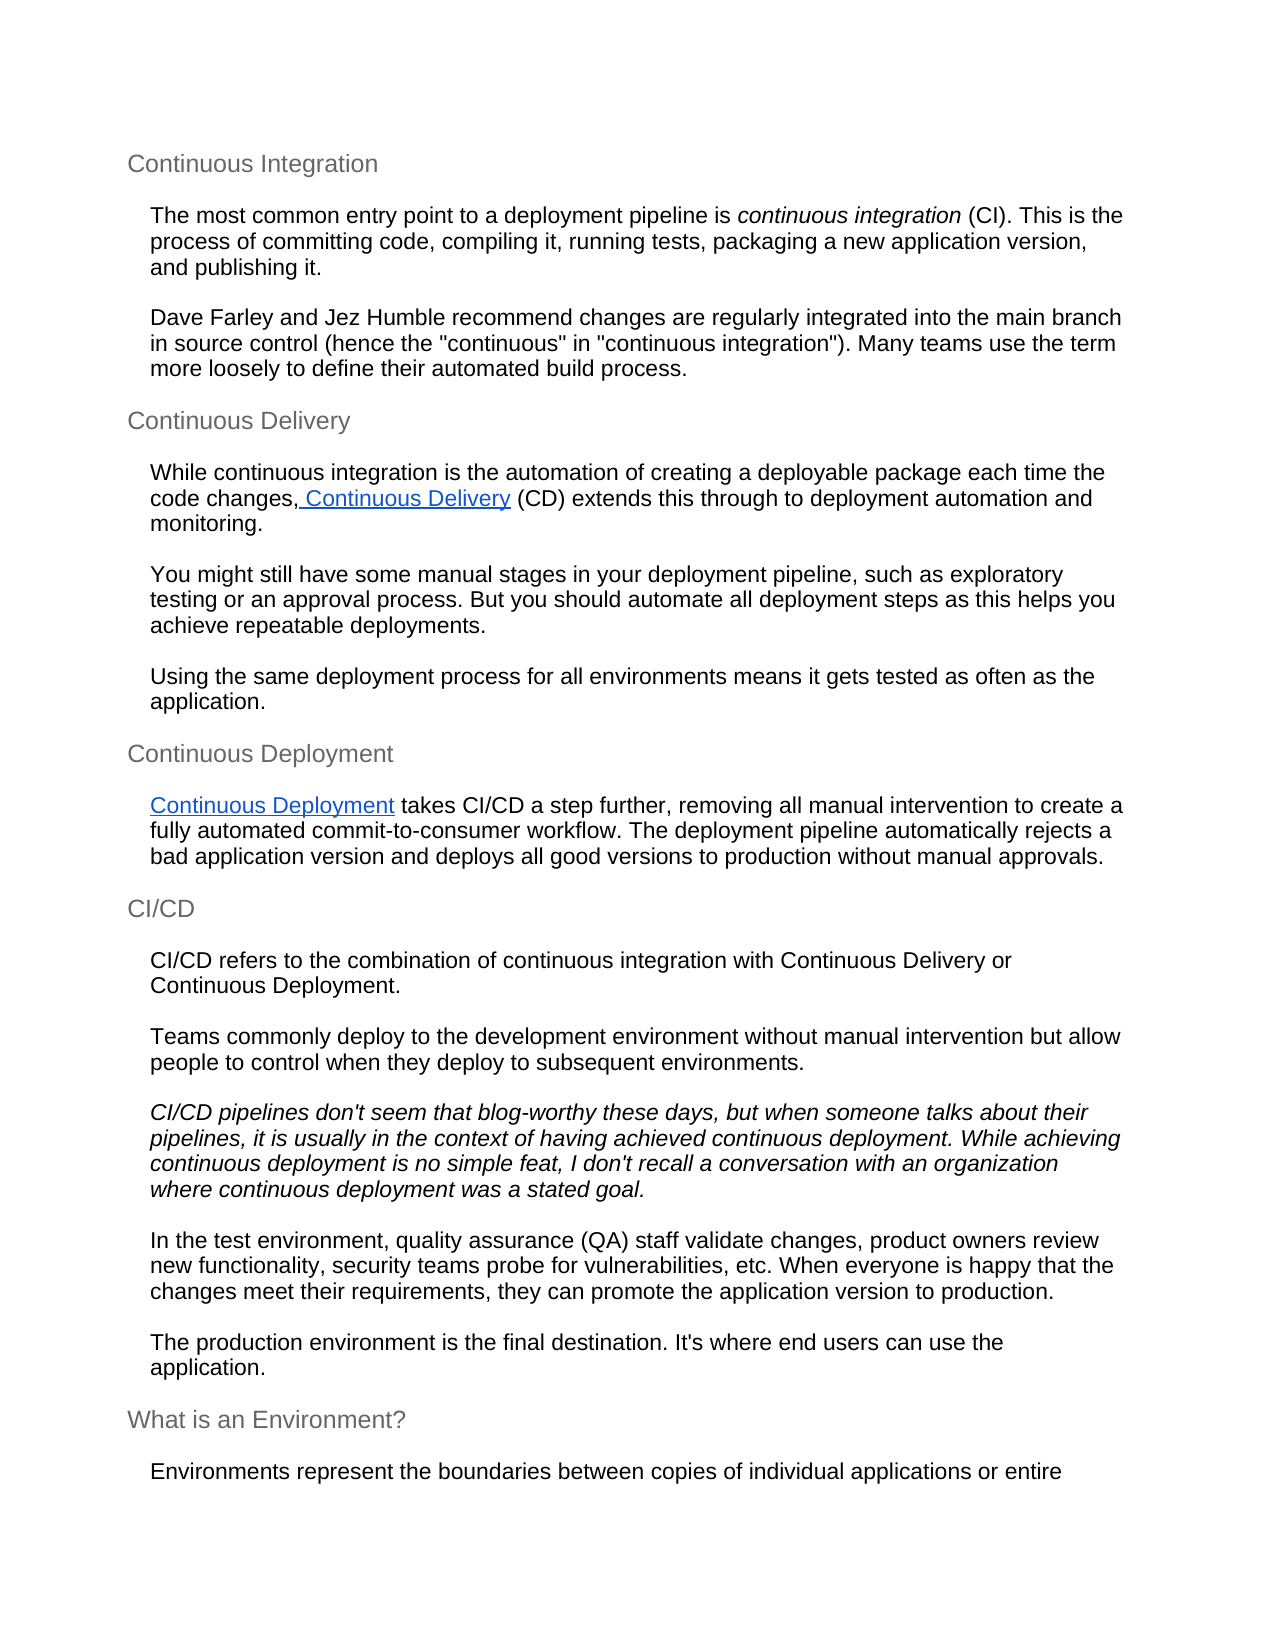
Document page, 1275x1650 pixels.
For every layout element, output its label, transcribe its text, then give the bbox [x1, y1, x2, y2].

text In the test environment, quality assurance (QA) staff validate changes, product owners review new functionality, security teams probe for vulnerabilities, etc. When everyone is happy that the changes meet their requirements, they can promote the application version to production. [150, 1227, 1125, 1304]
subtitle Continuous Integration [127, 150, 1125, 178]
text The most common entry point to a deployment pipeline is continuous integration (CI). This is the process of committing code, compiling it, running tests, packaging a new application version, and publishing it. [150, 203, 1125, 280]
subtitle Continuous Delivery [127, 407, 1125, 434]
text Continuous Deployment takes CI/CD a step further, removing all manual intervention to create a fully automated commit-to-consumer workflow. The deployment pipeline automatically rejects a bad application version and deploys all good versions to production without manual approvals. [150, 792, 1125, 869]
text Teams commonly deploy to the development environment without manual intervention but allow people to control when they deploy to subsequent environments. [150, 1023, 1125, 1075]
text Environments represent the boundaries between copies of individual applications or entire [150, 1458, 1125, 1484]
text Using the same deployment process for all environments means it gets tested as often as the application. [150, 663, 1125, 714]
text The production environment is the final destination. It's where end users can use the application. [150, 1329, 1125, 1380]
text You might still have some manual stages in your deployment pipeline, such as exploratory testing or an approval process. But you should automate all deployment steps as this helps you achieve repeatable deployments. [150, 561, 1125, 638]
subtitle What is an Environment? [127, 1405, 1125, 1433]
text Dave Farley and Jez Humble recommend changes are regularly integrated into the main branch in source control (hence the "continuous" in "continuous integration"). Many teams use the term more loosely to define their automated build process. [150, 305, 1125, 382]
text CI/CD pipelines don't seem that blog-worthy these days, but when someone talks about their pipelines, it is usually in the context of having achieved continuous deployment. While achieving continuous deployment is no simple feat, I don't recall a conversation with an organization where continuous deployment was a stated goal. [150, 1100, 1125, 1202]
text While continuous integration is the automation of creating a deployable package each time the code changes, Continuous Delivery (CD) extends this through to deployment automation and monitoring. [150, 459, 1125, 536]
subtitle Continuous Deployment [127, 739, 1125, 767]
subtitle CI/CD [127, 894, 1125, 922]
text CI/CD refers to the combination of continuous integration with Continuous Delivery or Continuous Deployment. [150, 947, 1125, 998]
